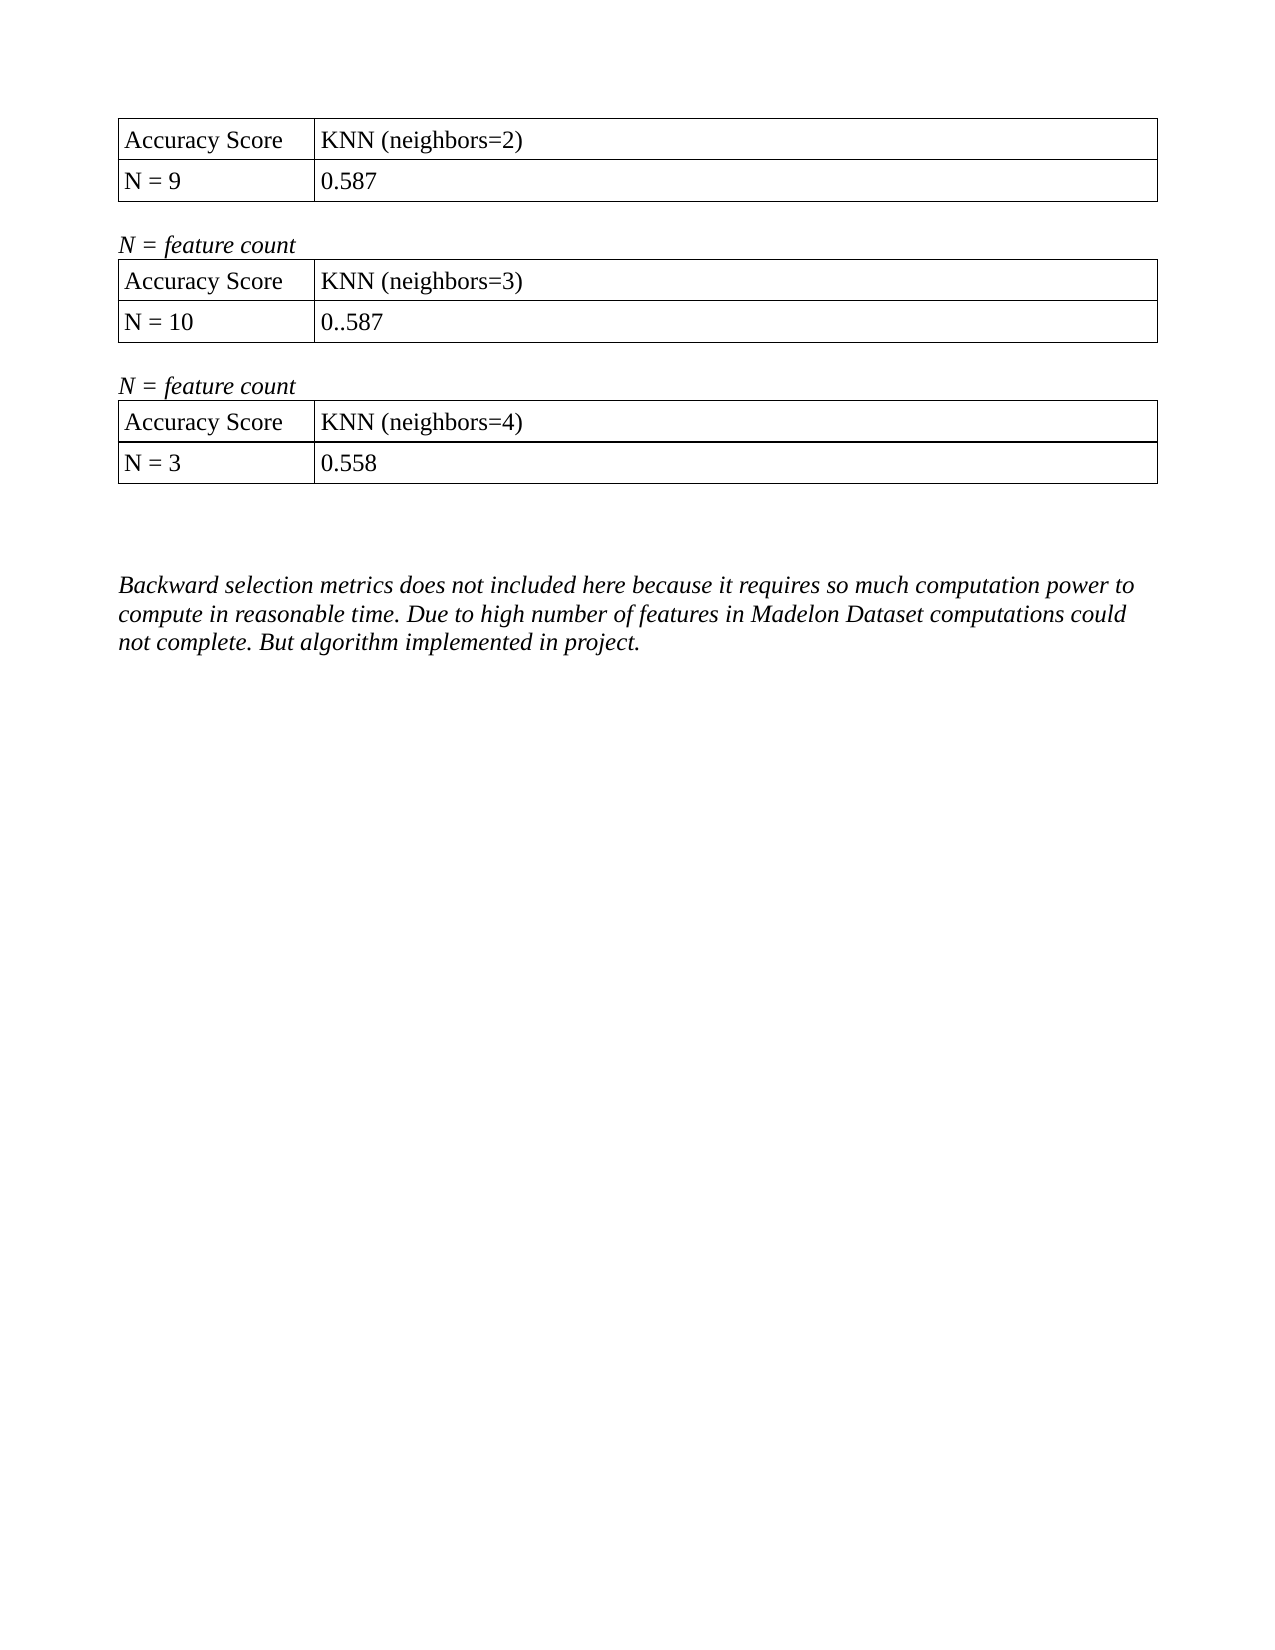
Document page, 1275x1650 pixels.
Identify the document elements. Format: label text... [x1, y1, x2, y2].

table_header KNN (neighbors=4) [315, 401, 1157, 441]
table_header KNN (neighbors=2) [315, 119, 1157, 159]
text N = feature count [118, 230, 1157, 259]
table_cell N = 3 [119, 443, 314, 483]
text N = feature count [118, 371, 1157, 400]
table_header KNN (neighbors=3) [315, 260, 1157, 300]
table_cell N = 10 [119, 301, 314, 342]
table_cell 0..587 [315, 301, 1157, 342]
table_header Accuracy Score [119, 401, 314, 441]
table_cell N = 9 [119, 160, 314, 201]
table_header Accuracy Score [119, 260, 314, 300]
table_cell 0.558 [315, 443, 1157, 483]
text Backward selection metrics does not included here because it requires so much computation power to compute in reasonable time. Due to high number of features in Madelon Dataset computations could not complete. But algorithm implemented in project. [118, 570, 1157, 656]
table_header Accuracy Score [119, 119, 314, 159]
table_cell 0.587 [315, 160, 1157, 201]
